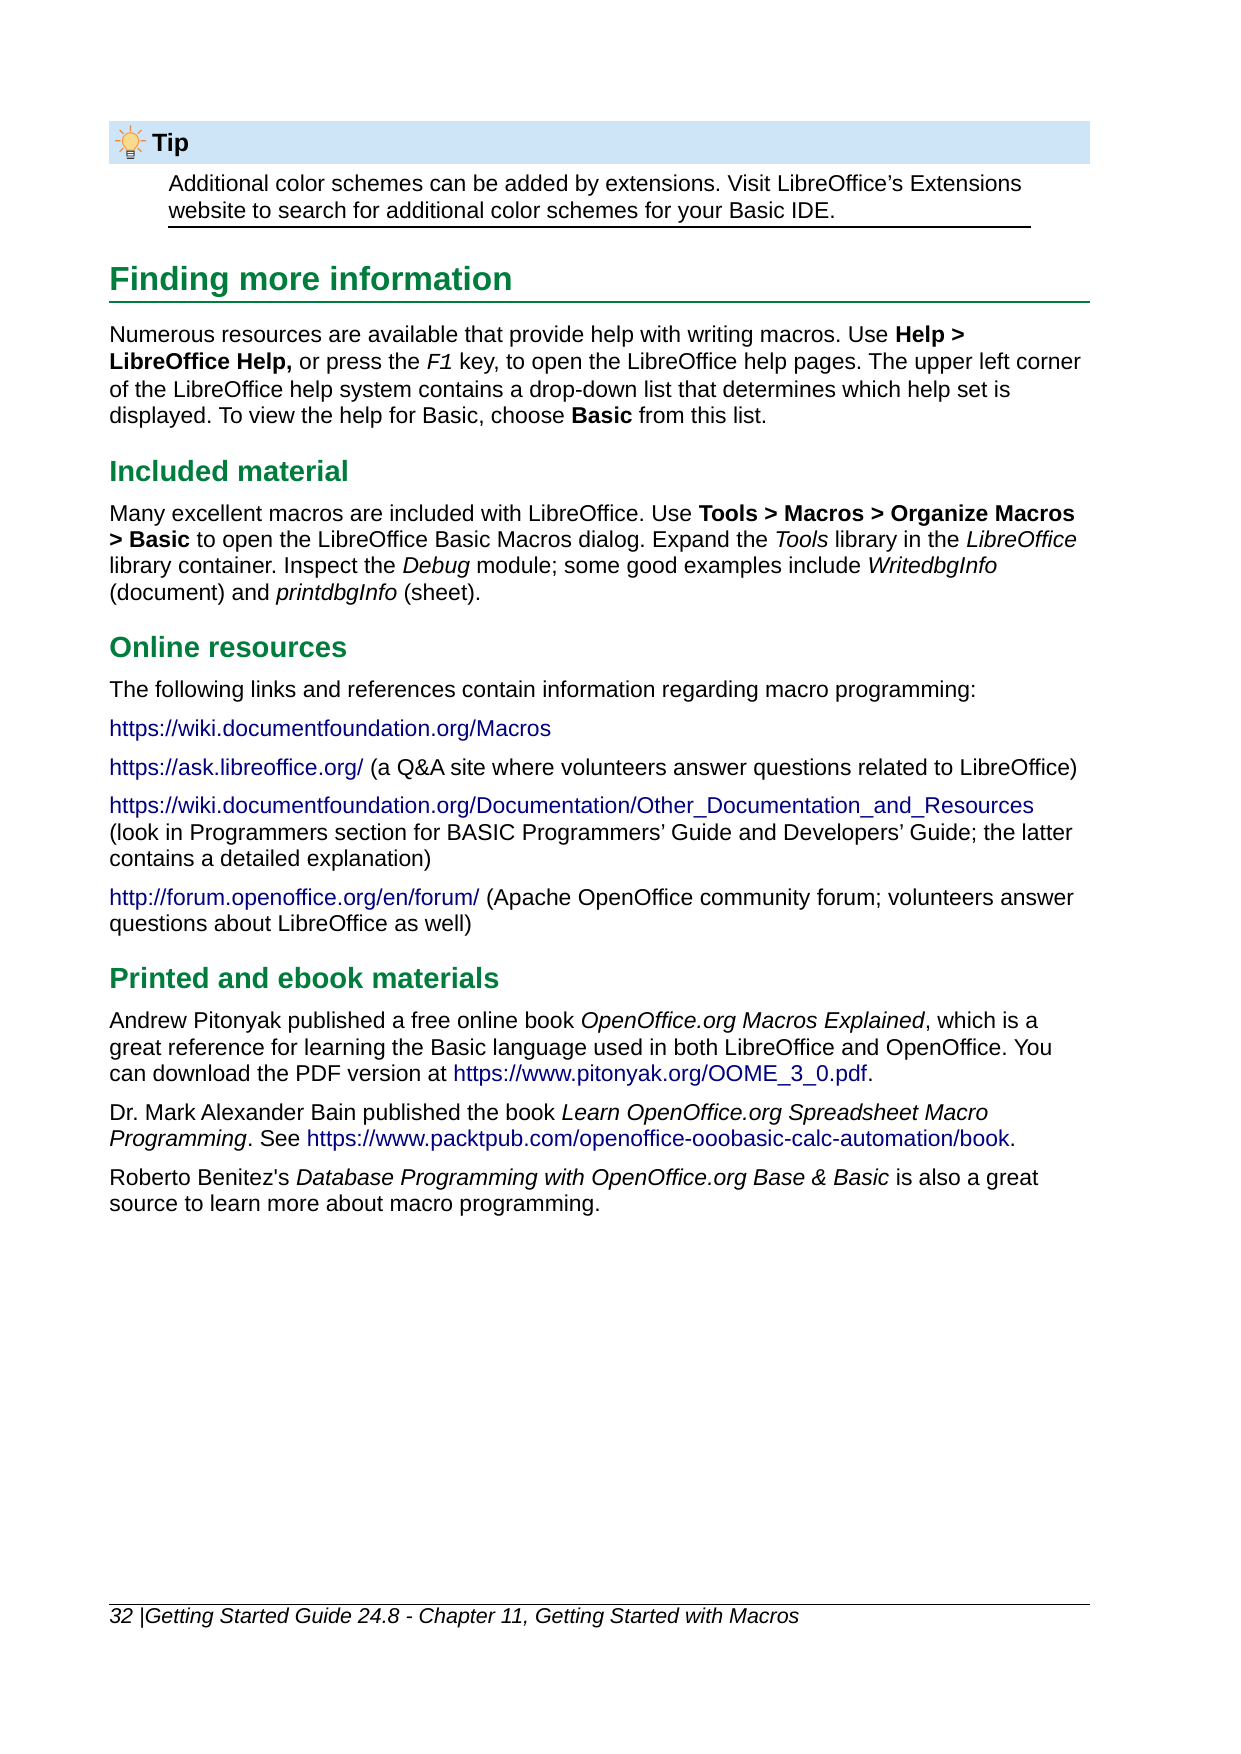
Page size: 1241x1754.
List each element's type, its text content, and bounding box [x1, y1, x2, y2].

list https://wiki.documentfoundation.org/Macros [109, 714, 1090, 741]
text Numerous resources are available that provide help with writing macros. Use Help > LibreOffice Help, or press the F1 key, to open the LibreOffice help pages. The upper left corner of the LibreOffice help system contains a drop-down list that determines which help set is displayed. To view the help for Basic, choose Basic from this list. [109, 321, 1090, 429]
text https://wiki.documentfoundation.org/Documentation/Other_Documentation_and_Resources (look in Programmers section for BASIC Programmers’ Guide and Developers’ Guide; the latter contains a detailed explanation) [109, 792, 1090, 871]
text Additional color schemes can be added by extensions. Visit LibreOffice’s Extensions website to search for additional color schemes for your Basic IDE. [168, 170, 1031, 226]
text Many excellent macros are included with LibreOffice. Use Tools > Macros > Organize Macros > Basic to open the LibreOffice Basic Macros dialog. Expand the Tools library in the LibreOffice library container. Inspect the Debug module; some good examples include WritedbgInfo (document) and printdbgInfo (sheet). [109, 499, 1090, 605]
list The following links and references contain information regarding macro programming: [109, 676, 1090, 702]
subtitle Tip [109, 121, 1090, 164]
subtitle Online resources [109, 630, 1090, 663]
text Roberto Benitez's Database Programming with OpenOffice.org Base & Basic is also a great source to learn more about macro programming. [109, 1164, 1090, 1217]
text Dr. Mark Alexander Bain published the book Learn OpenOffice.org Spreadsheet Macro Programming. See https://www.packtpub.com/openoffice-ooobasic-calc-automation/book. [109, 1099, 1090, 1152]
subtitle Printed and ebook materials [109, 961, 1090, 995]
text http://forum.openoffice.org/en/forum/ (Apache OpenOffice community forum; volunteers answer questions about LibreOffice as well) [109, 884, 1090, 937]
text Andrew Pitonyak published a free online book OpenOffice.org Macros Explained, which is a great reference for learning the Basic language used in both LibreOffice and OpenOffice. You can download the PDF version at https://www.pitonyak.org/OOME_3_0.pdf. [109, 1007, 1090, 1086]
list https://ask.libreoffice.org/ (a Q&A site where volunteers answer questions related to LibreOffice) [109, 753, 1090, 780]
subtitle Included material [109, 454, 1090, 487]
subtitle Finding more information [109, 259, 1090, 301]
